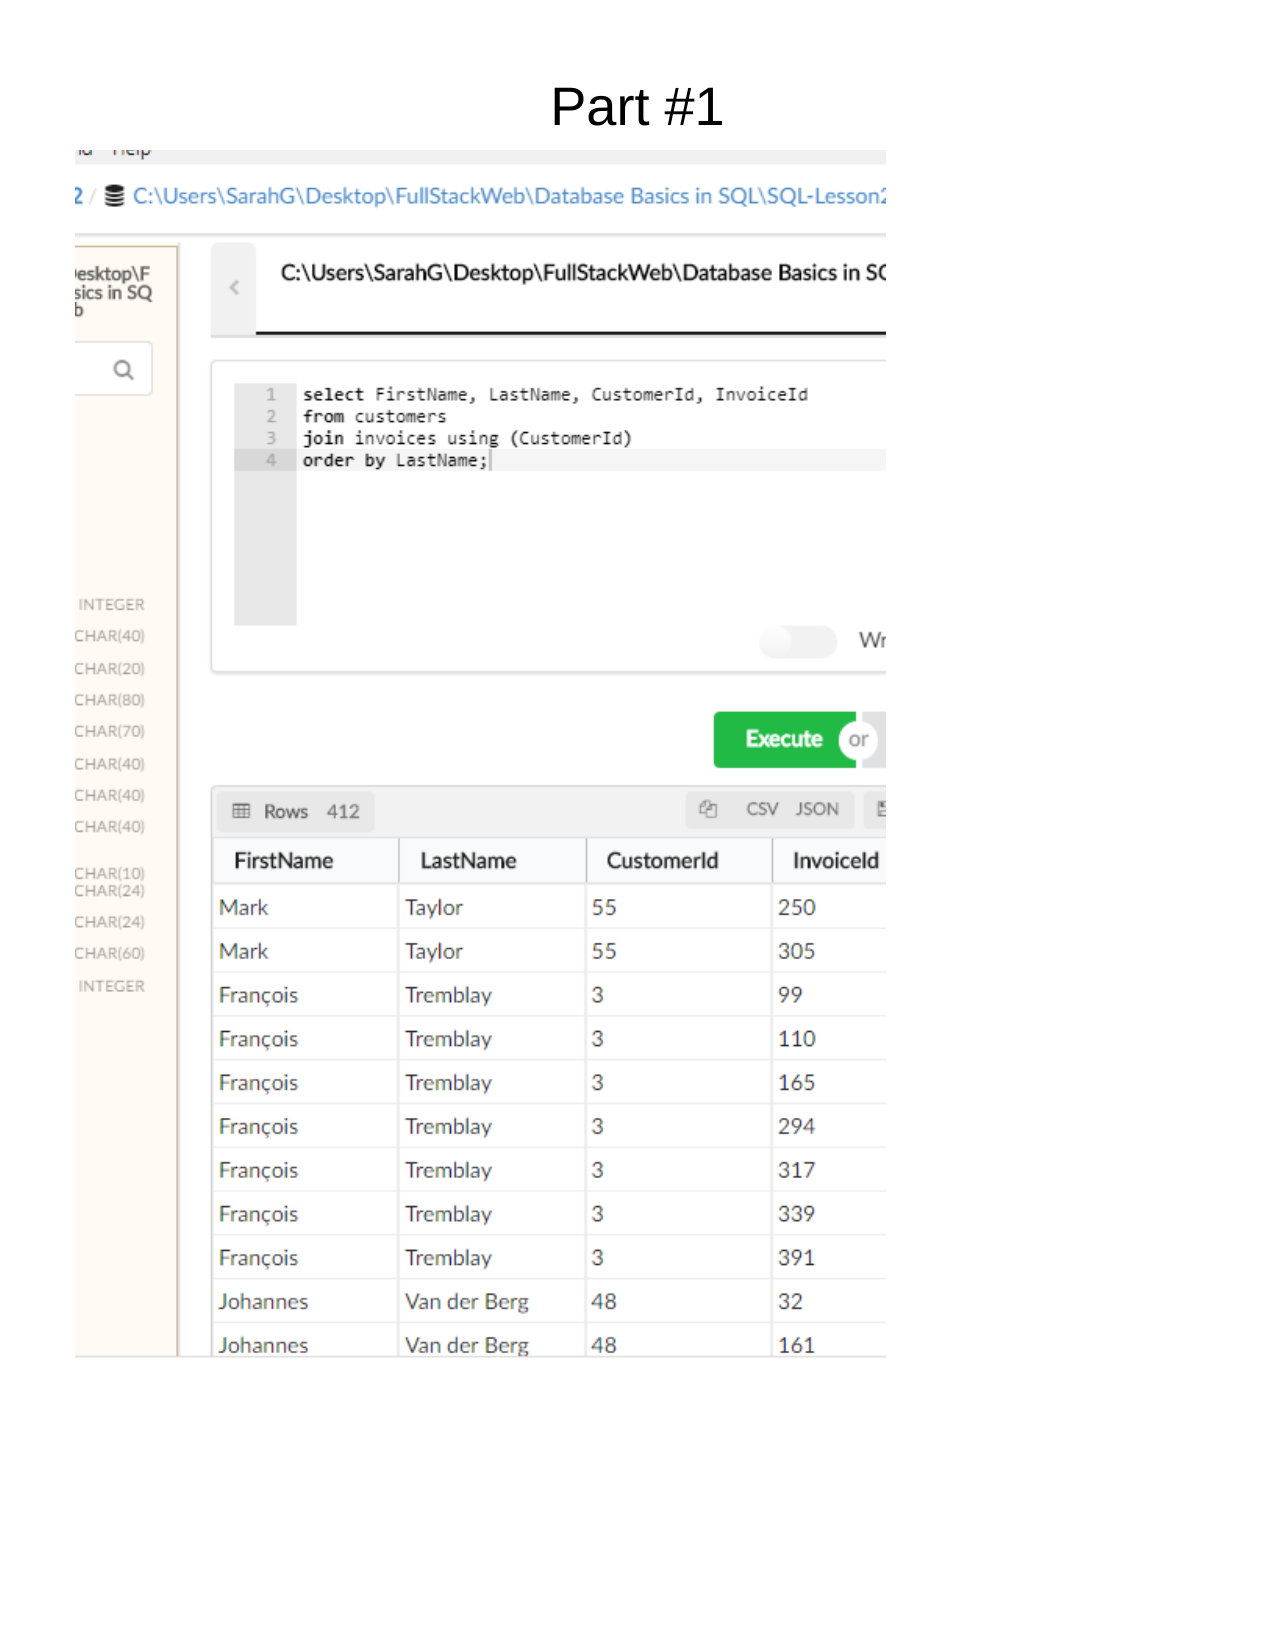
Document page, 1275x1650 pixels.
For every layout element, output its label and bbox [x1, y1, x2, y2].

picture [75, 150, 886, 1375]
